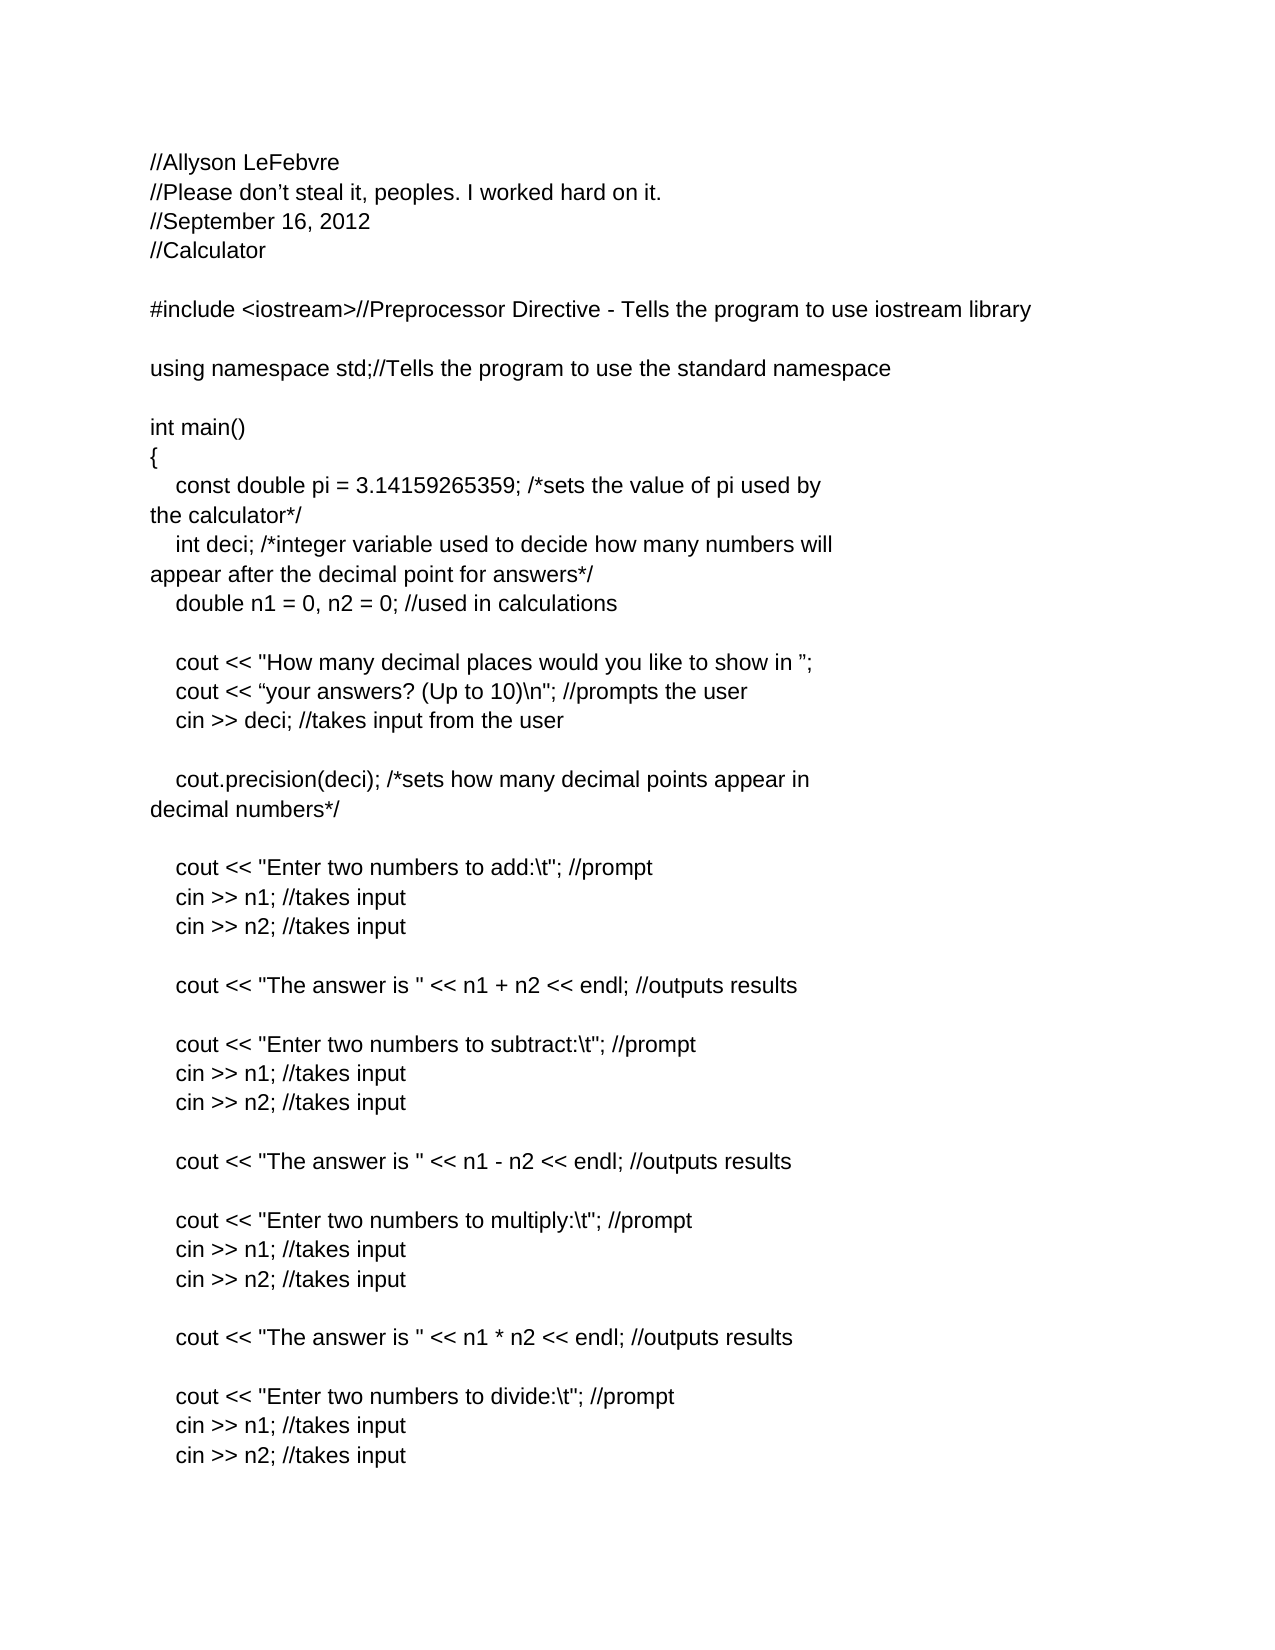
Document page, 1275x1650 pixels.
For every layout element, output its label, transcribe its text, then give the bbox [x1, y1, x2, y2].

text int main() [150, 414, 1125, 440]
text cin >> deci; //takes input from the user [150, 708, 1125, 734]
text cout << "Enter two numbers to divide:\t"; //prompt [150, 1384, 1125, 1409]
text cin >> n2; //takes input [150, 914, 1125, 939]
text decimal numbers*/ [150, 796, 1125, 822]
text cin >> n2; //takes input [150, 1090, 1125, 1116]
text //September 16, 2012 [150, 209, 1125, 234]
text cin >> n1; //takes input [150, 884, 1125, 910]
text cout << "The answer is " << n1 * n2 << endl; //outputs results [150, 1325, 1125, 1351]
text //Calculator [150, 238, 1125, 264]
text cin >> n2; //takes input [150, 1442, 1125, 1468]
text #include <iostream>//Preprocessor Directive - Tells the program to use iostream library [150, 297, 1125, 322]
text appear after the decimal point for answers*/ [150, 561, 1125, 587]
text const double pi = 3.14159265359; /*sets the value of pi used by [150, 473, 1125, 499]
text cin >> n1; //takes input [150, 1061, 1125, 1086]
text double n1 = 0, n2 = 0; //used in calculations [150, 591, 1125, 616]
text //Allyson LeFebvre [150, 150, 1125, 176]
text cout << “your answers? (Up to 10)\n"; //prompts the user [150, 679, 1125, 704]
text the calculator*/ [150, 502, 1125, 528]
text cin >> n1; //takes input [150, 1237, 1125, 1262]
text cout << "Enter two numbers to add:\t"; //prompt [150, 855, 1125, 881]
text using namespace std;//Tells the program to use the standard namespace [150, 356, 1125, 381]
text cin >> n1; //takes input [150, 1413, 1125, 1439]
text cout << "The answer is " << n1 - n2 << endl; //outputs results [150, 1149, 1125, 1174]
text { [150, 444, 1125, 469]
text cout << "The answer is " << n1 + n2 << endl; //outputs results [150, 972, 1125, 998]
text cout << "How many decimal places would you like to show in ”; [150, 649, 1125, 675]
text cin >> n2; //takes input [150, 1266, 1125, 1292]
text //Please don’t steal it, peoples. I worked hard on it. [150, 179, 1125, 205]
text int deci; /*integer variable used to decide how many numbers will [150, 532, 1125, 557]
text cout << "Enter two numbers to subtract:\t"; //prompt [150, 1031, 1125, 1057]
text cout.precision(deci); /*sets how many decimal points appear in [150, 767, 1125, 792]
text cout << "Enter two numbers to multiply:\t"; //prompt [150, 1207, 1125, 1233]
